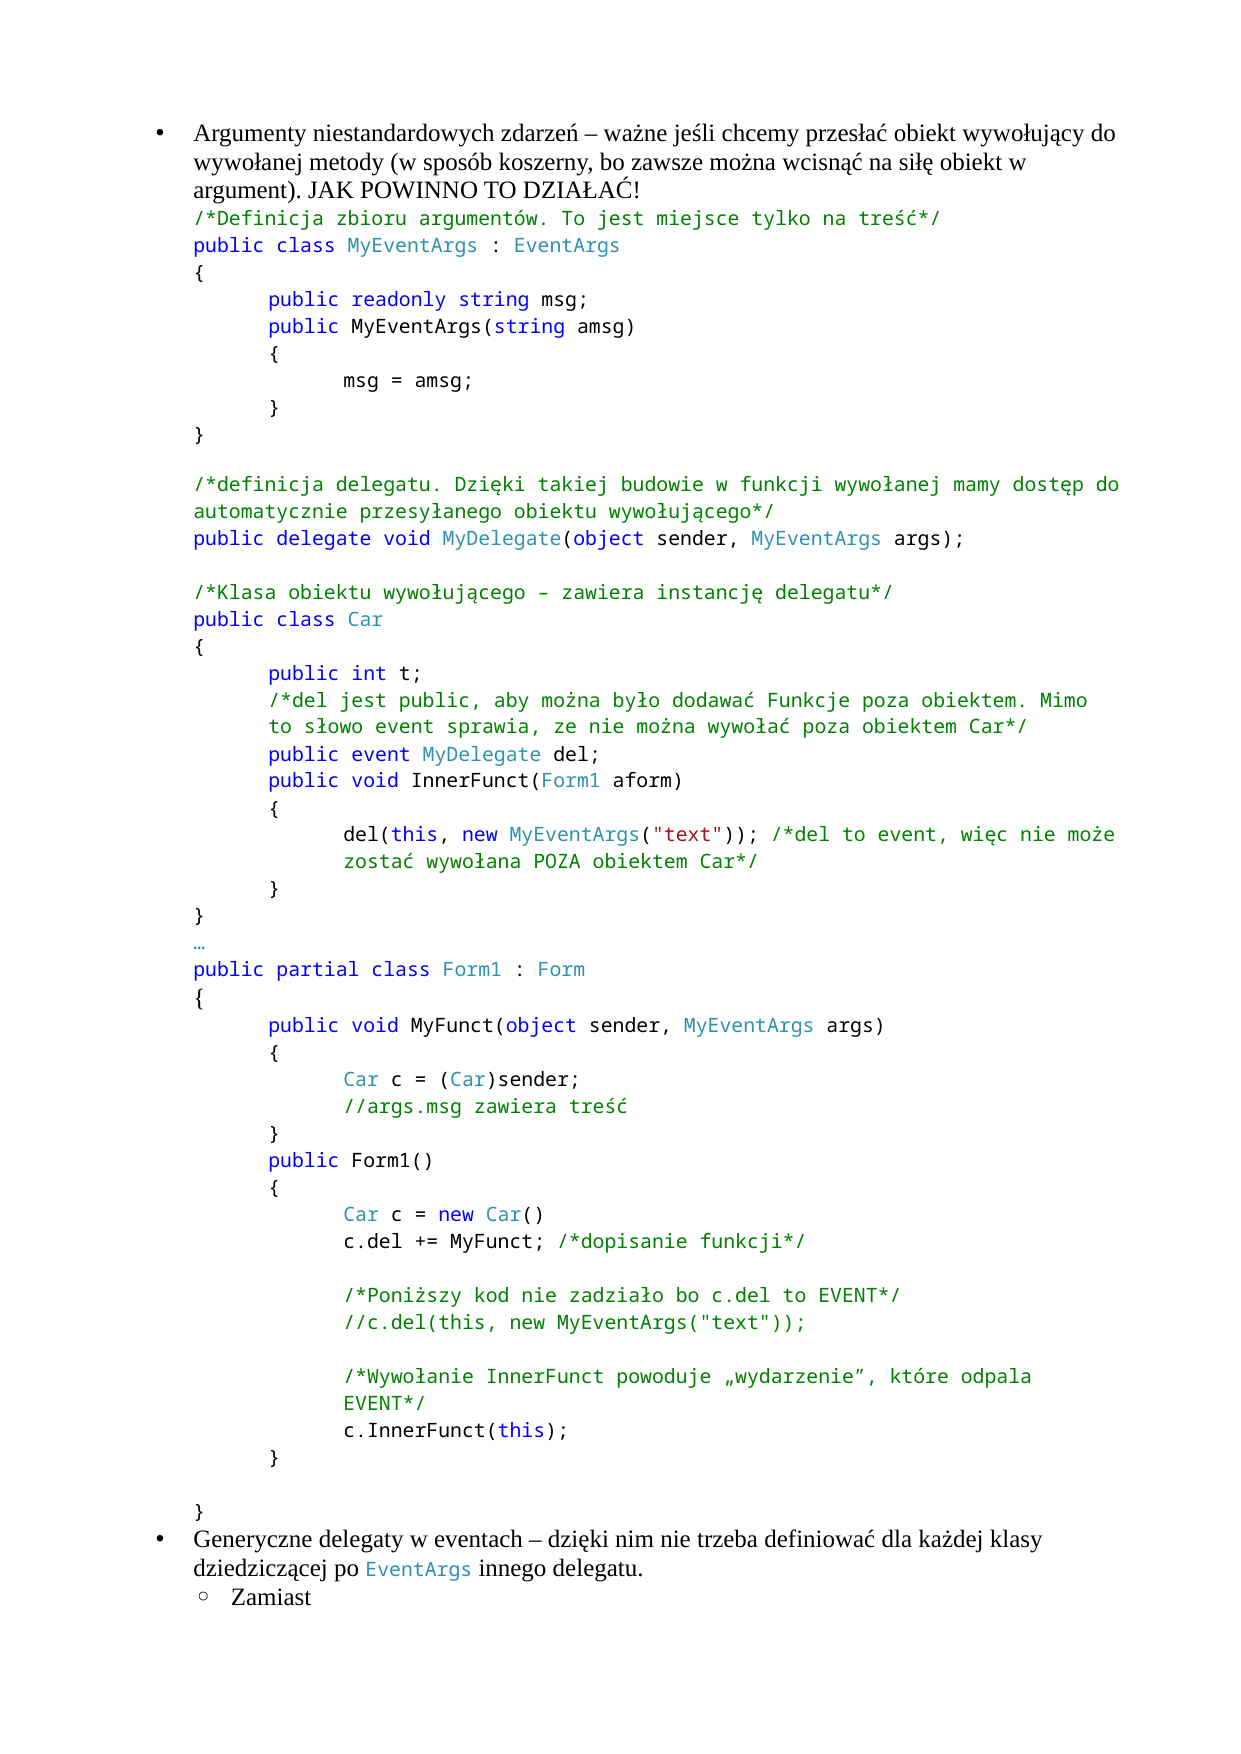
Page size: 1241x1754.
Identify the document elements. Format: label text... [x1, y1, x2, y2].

list /*Definicja zbioru argumentów. To jest miejsce tylko na treść*/ [156, 204, 1122, 231]
list c.del += MyFunct; /*dopisanie funkcji*/ [306, 1227, 1122, 1254]
list msg = amsg; [306, 366, 1122, 393]
list c.InnerFunct(this); [306, 1416, 1122, 1443]
list } [156, 1497, 1122, 1524]
list public Form1() [231, 1146, 1122, 1173]
list public void MyFunct(object sender, MyEventArgs args) [231, 1011, 1122, 1038]
list … [156, 929, 1122, 956]
list Car c = new Car() [306, 1200, 1122, 1227]
list { [156, 632, 1122, 659]
text /*Wywołanie InnerFunct powoduje „wydarzenie”, które odpala EVENT*/ [343, 1362, 1122, 1416]
list public int t; [231, 659, 1122, 686]
list //args.msg zawiera treść [306, 1092, 1122, 1119]
list public event MyDelegate del; [231, 740, 1122, 767]
list } [231, 875, 1122, 902]
list { [156, 258, 1122, 285]
list } [156, 902, 1122, 929]
list //c.del(this, new MyEventArgs("text")); [306, 1308, 1122, 1335]
list public readonly string msg; [231, 285, 1122, 312]
list public delegate void MyDelegate(object sender, MyEventArgs args); [156, 524, 1122, 551]
list /*Poniższy kod nie zadziało bo c.del to EVENT*/ [306, 1281, 1122, 1308]
list { [231, 794, 1122, 821]
list { [231, 339, 1122, 366]
list { [156, 983, 1122, 1011]
list public class Car [156, 605, 1122, 632]
list } [231, 1119, 1122, 1146]
list Car c = (Car)sender; [306, 1065, 1122, 1092]
list public partial class Form1 : Form [156, 956, 1122, 983]
list Argumenty niestandardowych zdarzeń – ważne jeśli chcemy przesłać obiekt wywołujący do wywołanej metody (w sposób koszerny, bo zawsze można wcisnąć na siłę obiekt w argument). JAK POWINNO TO DZIAŁAĆ! [156, 118, 1122, 204]
list /*definicja delegatu. Dzięki takiej budowie w funkcji wywołanej mamy dostęp do automatycznie przesyłanego obiektu wywołującego*/ [193, 470, 1122, 524]
list } [231, 393, 1122, 420]
list del(this, new MyEventArgs("text")); /*del to event, więc nie może zostać wywołana POZA obiektem Car*/ [306, 821, 1122, 875]
list public void InnerFunct(Form1 aform) [231, 767, 1122, 794]
list { [231, 1173, 1122, 1200]
list public MyEventArgs(string amsg) [231, 312, 1122, 339]
list } [231, 1443, 1122, 1470]
text /*Klasa obiektu wywołującego – zawiera instancję delegatu*/ [118, 578, 1122, 605]
list { [231, 1038, 1122, 1065]
list } [193, 420, 1122, 447]
list public class MyEventArgs : EventArgs [156, 231, 1122, 258]
list /*del jest public, aby można było dodawać Funkcje poza obiektem. Mimo to słowo event sprawia, ze nie można wywołać poza obiektem Car*/ [231, 686, 1122, 740]
list Generyczne delegaty w eventach – dzięki nim nie trzeba definiować dla każdej klasy dziedziczącej po EventArgs innego delegatu. [156, 1524, 1122, 1582]
list Zamiast [193, 1582, 1122, 1611]
